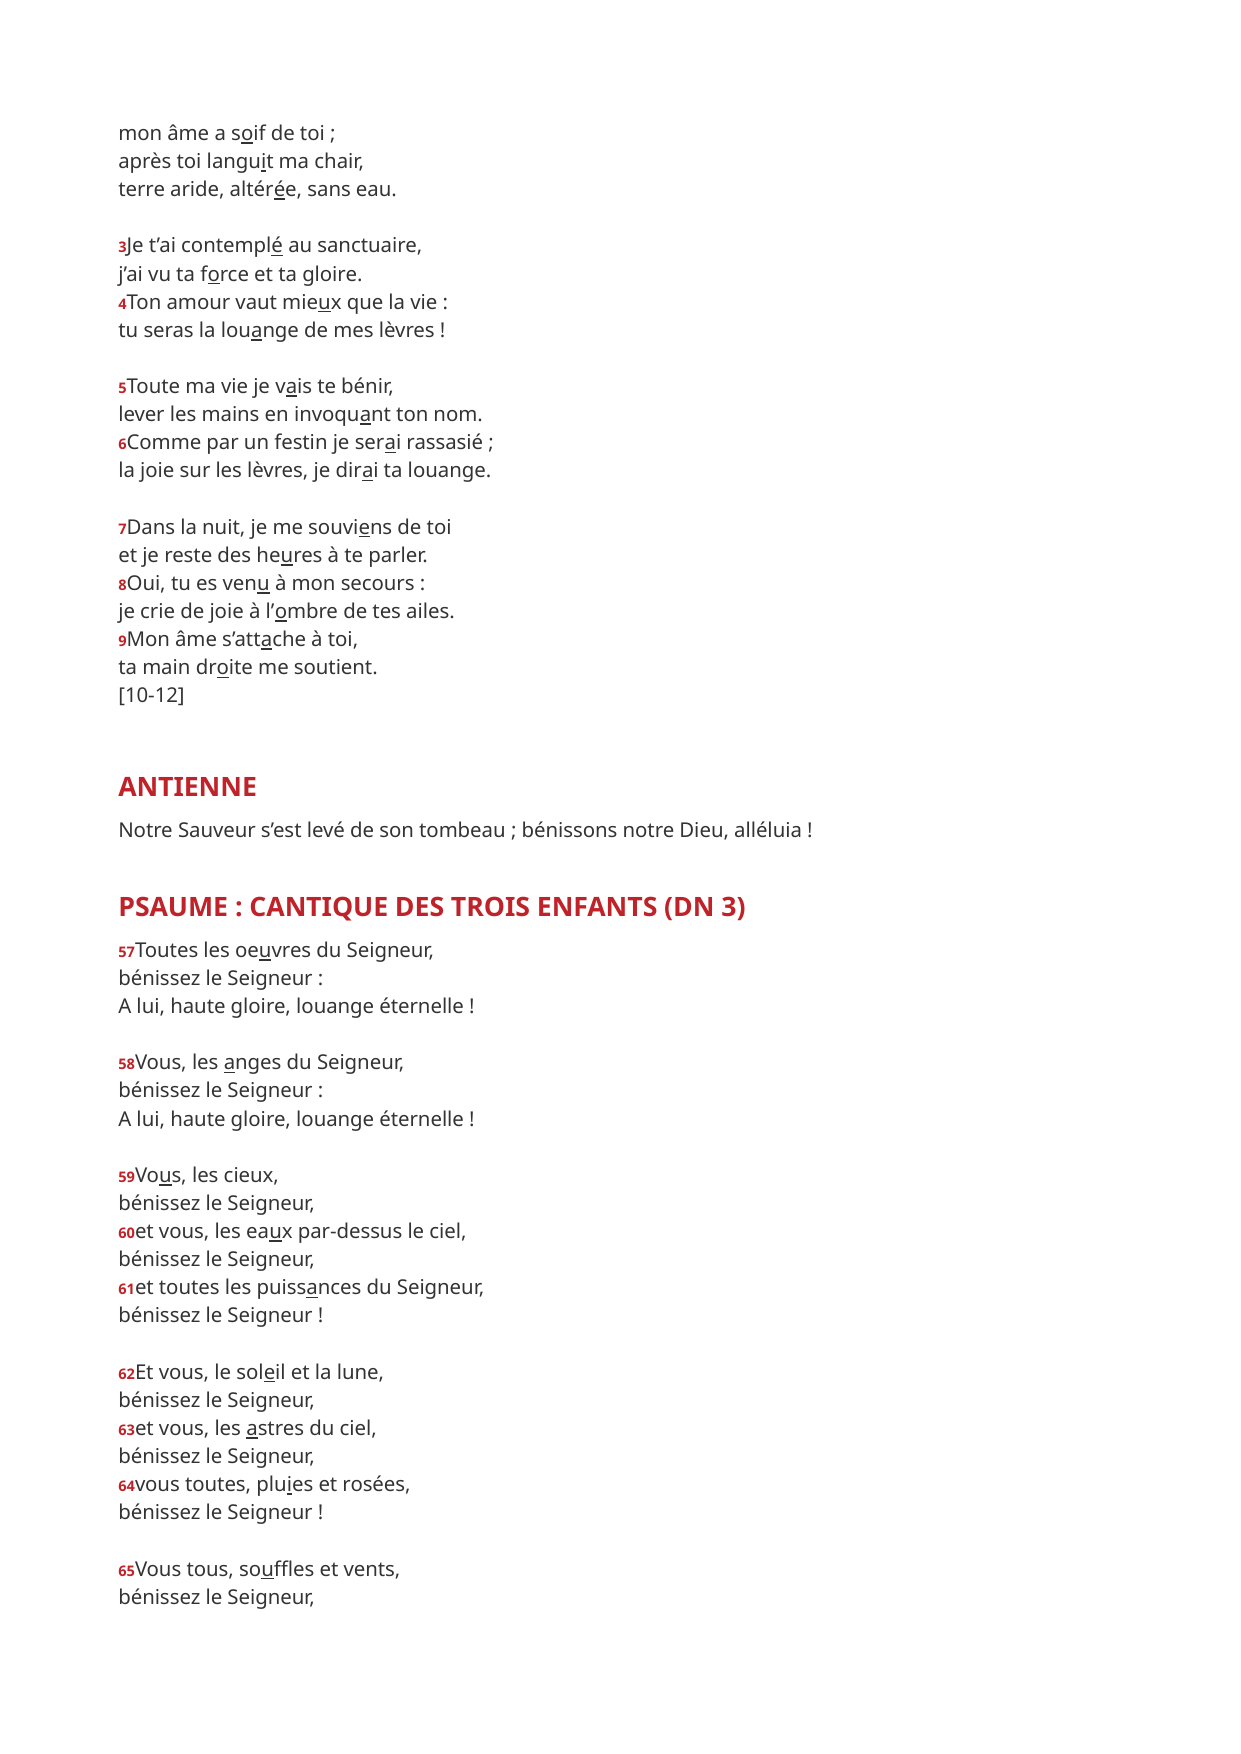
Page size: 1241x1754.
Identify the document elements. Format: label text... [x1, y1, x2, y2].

text Notre Sauveur s’est levé de son tombeau ; bénissons notre Dieu, alléluia ! [118, 816, 1122, 844]
subtitle PSAUME : CANTIQUE DES TROIS ENFANTS (DN 3) [118, 887, 1122, 924]
text 57Toutes les oeuvres du Seigneur, bénissez le Seigneur : A lui, haute gloire, louange éternelle ! 58Vous, les anges du Seigneur, bénissez le Seigneur : A lui, haute gloire, louange éternelle ! 59Vous, les cieux, bénissez le Seigneur, 60et vous, les eaux par-dessus le ciel, bénissez le Seigneur, 61et toutes les puissances du Seigneur, bénissez le Seigneur ! 62Et vous, le soleil et la lune, bénissez le Seigneur, 63et vous, les astres du ciel, bénissez le Seigneur, 64vous toutes, pluies et rosées, bénissez le Seigneur ! 65Vous tous, souffles et vents, bénissez le Seigneur, [118, 935, 1119, 1610]
subtitle ANTIENNE [118, 768, 1122, 804]
text mon âme a soif de toi ; après toi languit ma chair, terre aride, altérée, sans eau. 3Je t’ai contemplé au sanctuaire, j’ai vu ta force et ta gloire. 4Ton amour vaut mieux que la vie : tu seras la louange de mes lèvres ! 5Toute ma vie je vais te bénir, lever les mains en invoquant ton nom. 6Comme par un festin je serai rassasié ; la joie sur les lèvres, je dirai ta louange. 7Dans la nuit, je me souviens de toi et je reste des heures à te parler. 8Oui, tu es venu à mon secours : je crie de joie à l’ombre de tes ailes. 9Mon âme s’attache à toi, ta main droite me soutient. [10-12] [118, 118, 1119, 737]
